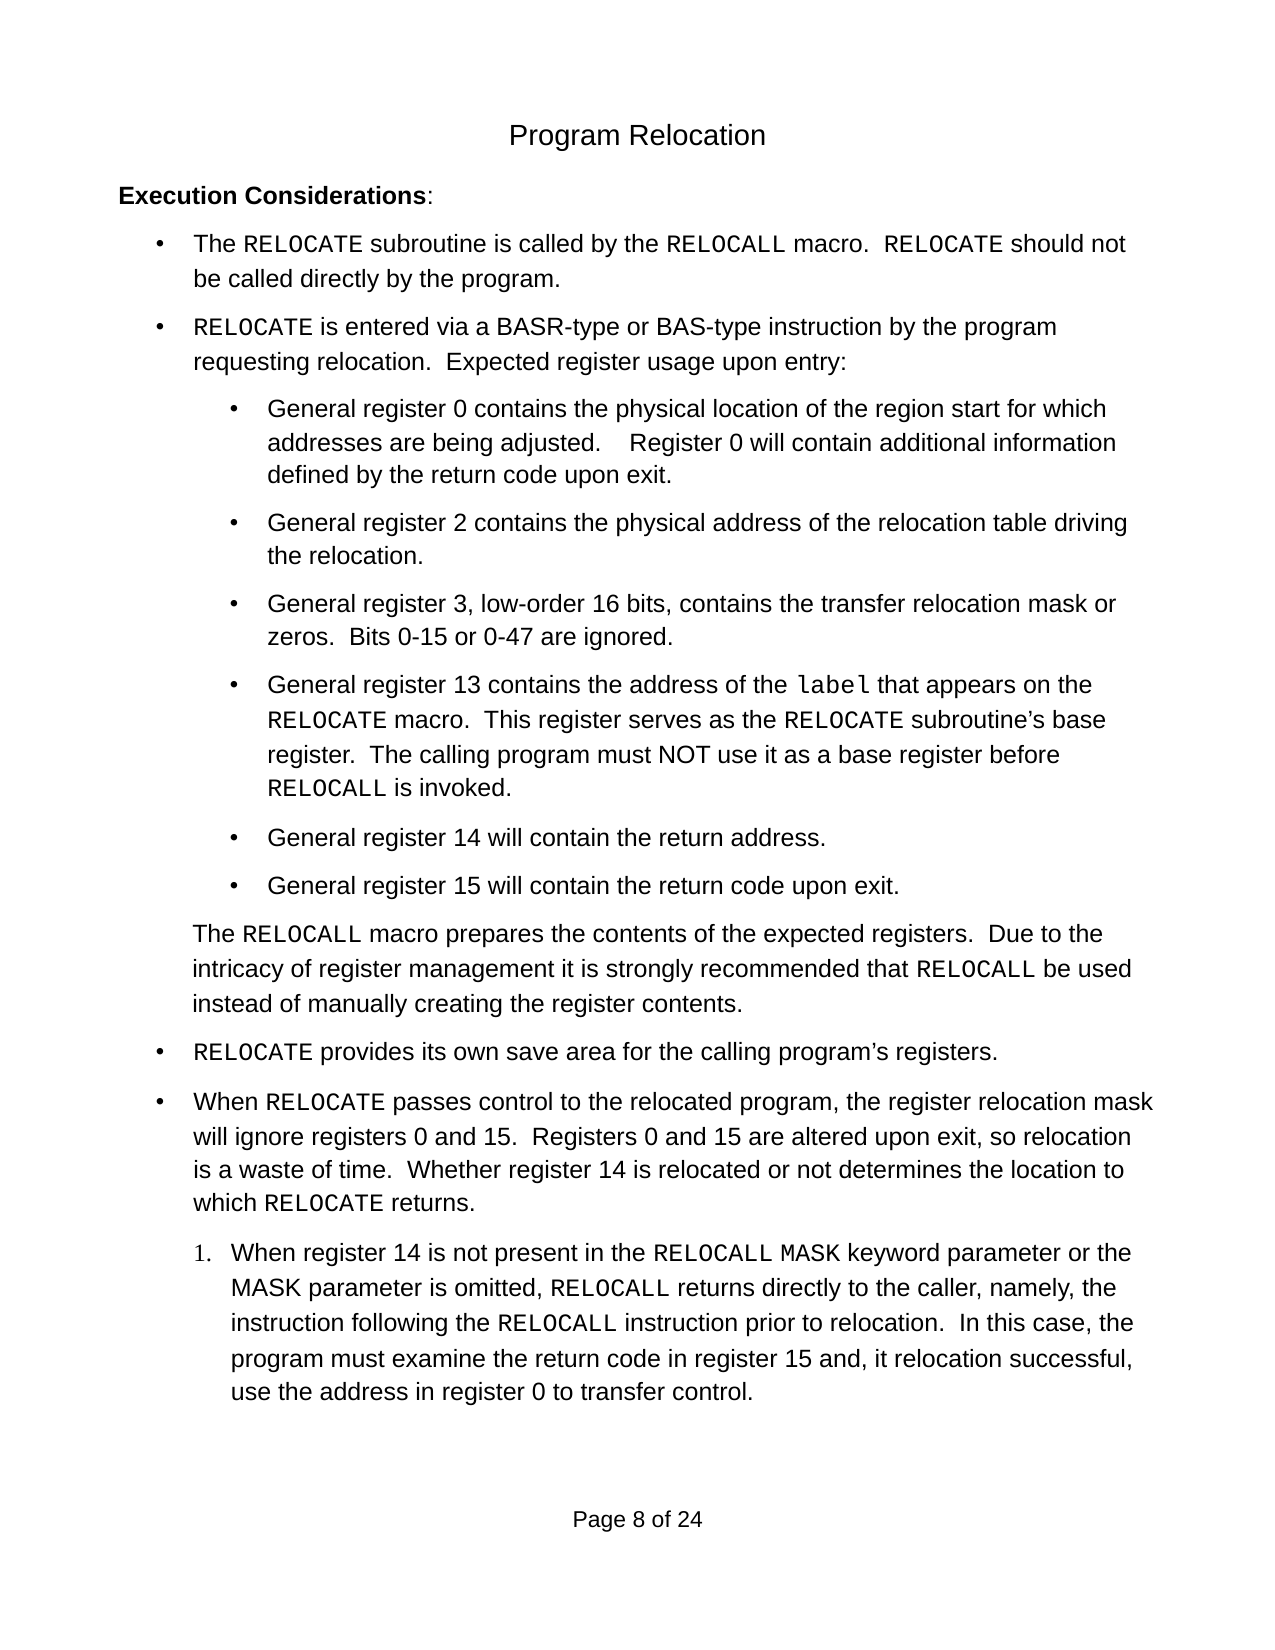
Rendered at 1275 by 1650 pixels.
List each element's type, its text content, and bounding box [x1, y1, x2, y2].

list When register 14 is not present in the RELOCALL MASK keyword parameter or the MASK parameter is omitted, RELOCALL returns directly to the caller, namely, the instruction following the RELOCALL instruction prior to relocation. In this case, the program must examine the return code in register 15 and, it relocation successful, use the address in register 0 to transfer control. [193, 1238, 1157, 1405]
list General register 15 will contain the return code upon exit. [229, 871, 1157, 900]
list RELOCATE provides its own save area for the calling program’s registers. [156, 1037, 1157, 1067]
list RELOCATE is entered via a BASR-type or BAS-type instruction by the program requesting relocation. Expected register usage upon entry: [156, 312, 1157, 376]
text Execution Considerations: [118, 181, 1157, 210]
list General register 2 contains the physical address of the relocation table driving the relocation. [229, 508, 1157, 570]
text The RELOCALL macro prepares the contents of the expected registers. Due to the intricacy of register management it is strongly recommended that RELOCALL be used instead of manually creating the register contents. [192, 918, 1157, 1018]
list General register 0 contains the physical location of the region start for which addresses are being adjusted. Register 0 will contain additional information defined by the return code upon exit. [229, 394, 1157, 489]
list When RELOCATE passes control to the relocated program, the register relocation mask will ignore registers 0 and 15. Registers 0 and 15 are altered upon exit, so relocation is a waste of time. Whether register 14 is relocated or not determines the location to which RELOCATE returns. [156, 1087, 1157, 1219]
list The RELOCATE subroutine is called by the RELOCALL macro. RELOCATE should not be called directly by the program. [156, 229, 1157, 293]
list General register 3, low-order 16 bits, contains the transfer relocation mask or zeros. Bits 0-15 or 0-47 are ignored. [229, 589, 1157, 651]
list General register 13 contains the address of the label that appears on the RELOCATE macro. This register serves as the RELOCATE subroutine’s base register. The calling program must NOT use it as a base register before RELOCALL is invoked. [229, 669, 1157, 804]
list General register 14 will contain the return address. [229, 823, 1157, 852]
